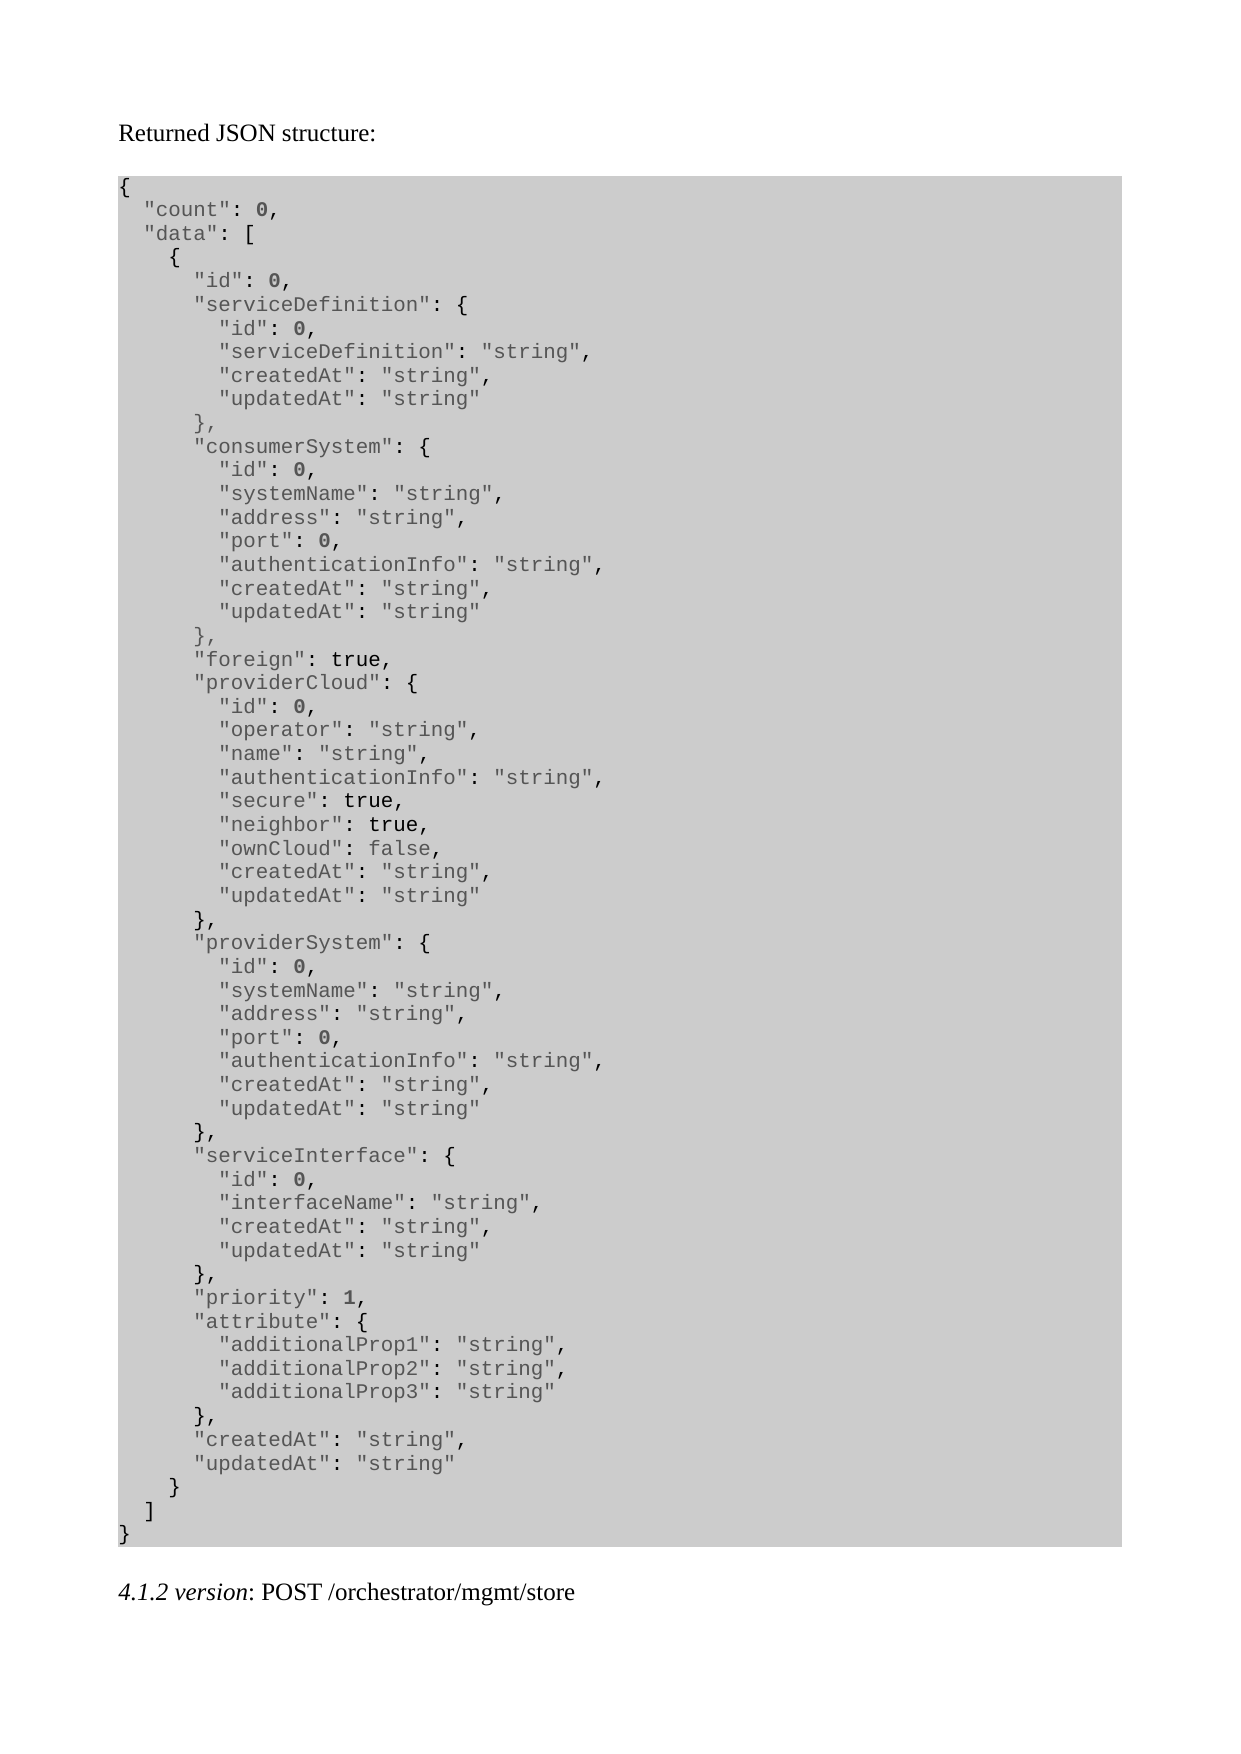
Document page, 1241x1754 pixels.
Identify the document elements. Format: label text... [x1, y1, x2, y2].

text "serviceDefinition": "string", [118, 341, 1122, 365]
text "foreign": true, [118, 648, 1122, 672]
text "updatedAt": "string" [118, 1240, 1122, 1263]
text "systemName": "string", [118, 483, 1122, 507]
text "secure": true, [118, 790, 1122, 814]
text "updatedAt": "string" [118, 885, 1122, 909]
text }, [118, 1405, 1122, 1429]
text 4.1.2 version: POST /orchestrator/mgmt/store [118, 1577, 1122, 1605]
text Returned JSON structure: [118, 118, 1122, 147]
text "authenticationInfo": "string", [118, 767, 1122, 790]
text "updatedAt": "string" [118, 1452, 1122, 1476]
text "operator": "string", [118, 719, 1122, 743]
text }, [118, 1263, 1122, 1287]
text "createdAt": "string", [118, 861, 1122, 885]
text "createdAt": "string", [118, 578, 1122, 601]
text "priority": 1, [118, 1287, 1122, 1311]
text "port": 0, [118, 530, 1122, 554]
text "createdAt": "string", [118, 1074, 1122, 1098]
text "count": 0, [118, 199, 1122, 223]
text "authenticationInfo": "string", [118, 1051, 1122, 1074]
text }, [118, 1121, 1122, 1145]
text "updatedAt": "string" [118, 601, 1122, 625]
text "neighbor": true, [118, 814, 1122, 838]
text "additionalProp1": "string", [118, 1334, 1122, 1358]
text "systemName": "string", [118, 979, 1122, 1003]
text "consumerSystem": { [118, 436, 1122, 459]
text { [118, 176, 1122, 199]
text }, [118, 412, 1122, 436]
text "serviceDefinition": { [118, 294, 1122, 317]
text }, [118, 909, 1122, 932]
text "createdAt": "string", [118, 1216, 1122, 1240]
text ] [118, 1500, 1122, 1523]
text "createdAt": "string", [118, 365, 1122, 388]
text "address": "string", [118, 507, 1122, 530]
text "createdAt": "string", [118, 1429, 1122, 1452]
text "serviceInterface": { [118, 1145, 1122, 1169]
text { [118, 247, 1122, 270]
text "updatedAt": "string" [118, 1098, 1122, 1121]
text "id": 0, [118, 317, 1122, 341]
text "port": 0, [118, 1027, 1122, 1051]
text "providerCloud": { [118, 672, 1122, 696]
text "data": [ [118, 223, 1122, 247]
text "providerSystem": { [118, 932, 1122, 956]
text "additionalProp2": "string", [118, 1358, 1122, 1382]
text "attribute": { [118, 1311, 1122, 1334]
text "address": "string", [118, 1003, 1122, 1027]
text "ownCloud": false, [118, 838, 1122, 861]
text "id": 0, [118, 270, 1122, 294]
text "name": "string", [118, 743, 1122, 767]
text } [118, 1523, 1122, 1547]
text "authenticationInfo": "string", [118, 554, 1122, 578]
text "updatedAt": "string" [118, 388, 1122, 412]
text "additionalProp3": "string" [118, 1382, 1122, 1405]
text "interfaceName": "string", [118, 1192, 1122, 1216]
text "id": 0, [118, 1169, 1122, 1192]
text "id": 0, [118, 696, 1122, 719]
text "id": 0, [118, 956, 1122, 979]
text } [118, 1476, 1122, 1500]
text }, [118, 625, 1122, 648]
text "id": 0, [118, 459, 1122, 483]
